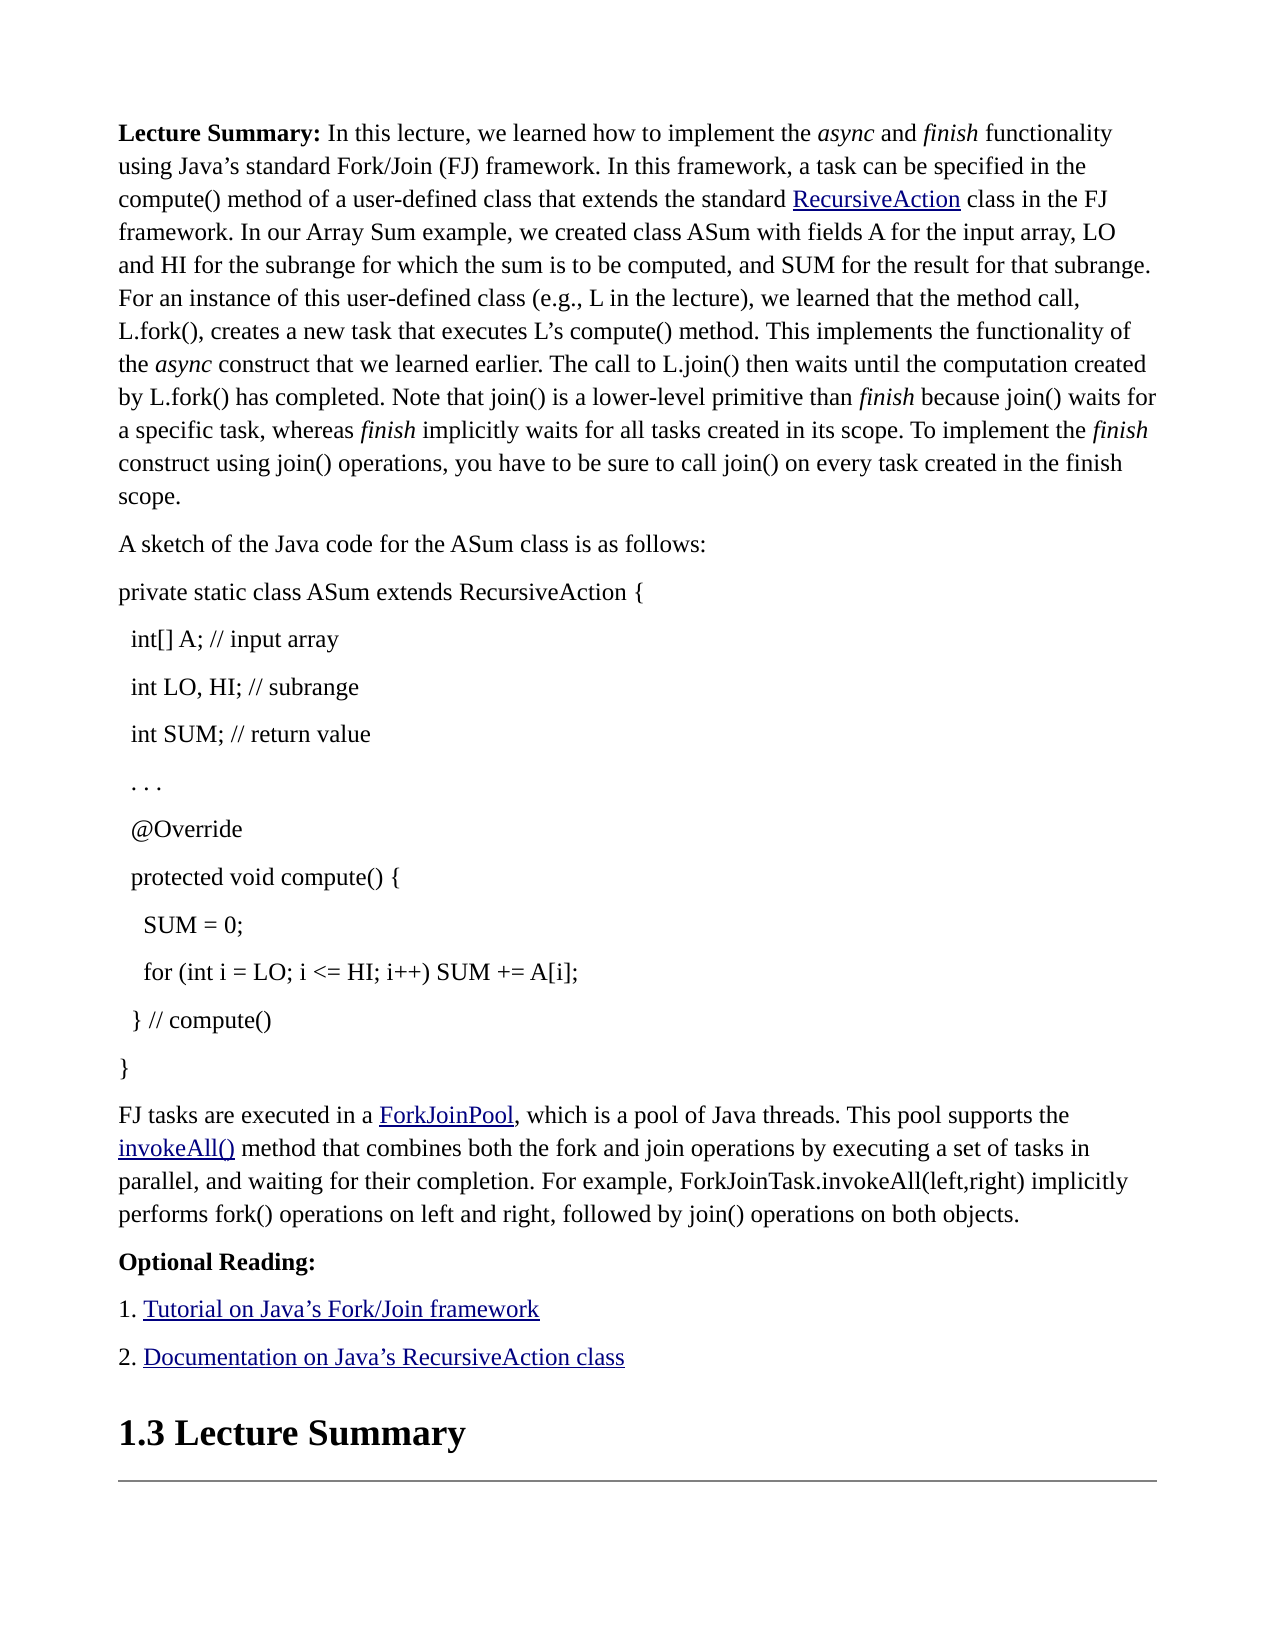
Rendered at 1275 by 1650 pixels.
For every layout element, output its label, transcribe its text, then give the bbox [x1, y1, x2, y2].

text for (int i = LO; i <= HI; i++) SUM += A[i]; [118, 957, 1157, 986]
text int LO, HI; // subrange [118, 672, 1157, 701]
text int[] A; // input array [118, 624, 1157, 653]
text A sketch of the Java code for the ASum class is as follows: [118, 529, 1157, 558]
text } // compute() [118, 1005, 1157, 1034]
text private static class ASum extends RecursiveAction { [118, 577, 1157, 605]
text . . . [118, 767, 1157, 796]
text int SUM; // return value [118, 719, 1157, 748]
text SUM = 0; [118, 910, 1157, 938]
text @Override [118, 814, 1157, 843]
text Lecture Summary: In this lecture, we learned how to implement the async and finish functionality using Java’s standard Fork/Join (FJ) framework. In this framework, a task can be specified in the compute() method of a user-defined class that extends the standard RecursiveAction class in the FJ framework. In our Array Sum example, we created class ASum with fields A for the input array, LO and HI for the subrange for which the sum is to be computed, and SUM for the result for that subrange. For an instance of this user-defined class (e.g., L in the lecture), we learned that the method call, L.fork(), creates a new task that executes L’s compute() method. This implements the functionality of the async construct that we learned earlier. The call to L.join() then waits until the computation created by L.fork() has completed. Note that join() is a lower-level primitive than finish because join() waits for a specific task, whereas finish implicitly waits for all tasks created in its scope. To implement the finish construct using join() operations, you have to be sure to call join() on every task created in the finish scope. [118, 118, 1157, 510]
text protected void compute() { [118, 862, 1157, 891]
text Optional Reading: [118, 1247, 1157, 1276]
text 1. Tutorial on Java’s Fork/Join framework [118, 1294, 1157, 1323]
text FJ tasks are executed in a ForkJoinPool, which is a pool of Java threads. This pool supports the invokeAll() method that combines both the fork and join operations by executing a set of tasks in parallel, and waiting for their completion. For example, ForkJoinTask.invokeAll(left,right) implicitly performs fork() operations on left and right, followed by join() operations on both objects. [118, 1100, 1157, 1228]
text } [118, 1053, 1157, 1081]
text 2. Documentation on Java’s RecursiveAction class [118, 1342, 1157, 1371]
subtitle 1.3 Lecture Summary [118, 1411, 1157, 1454]
